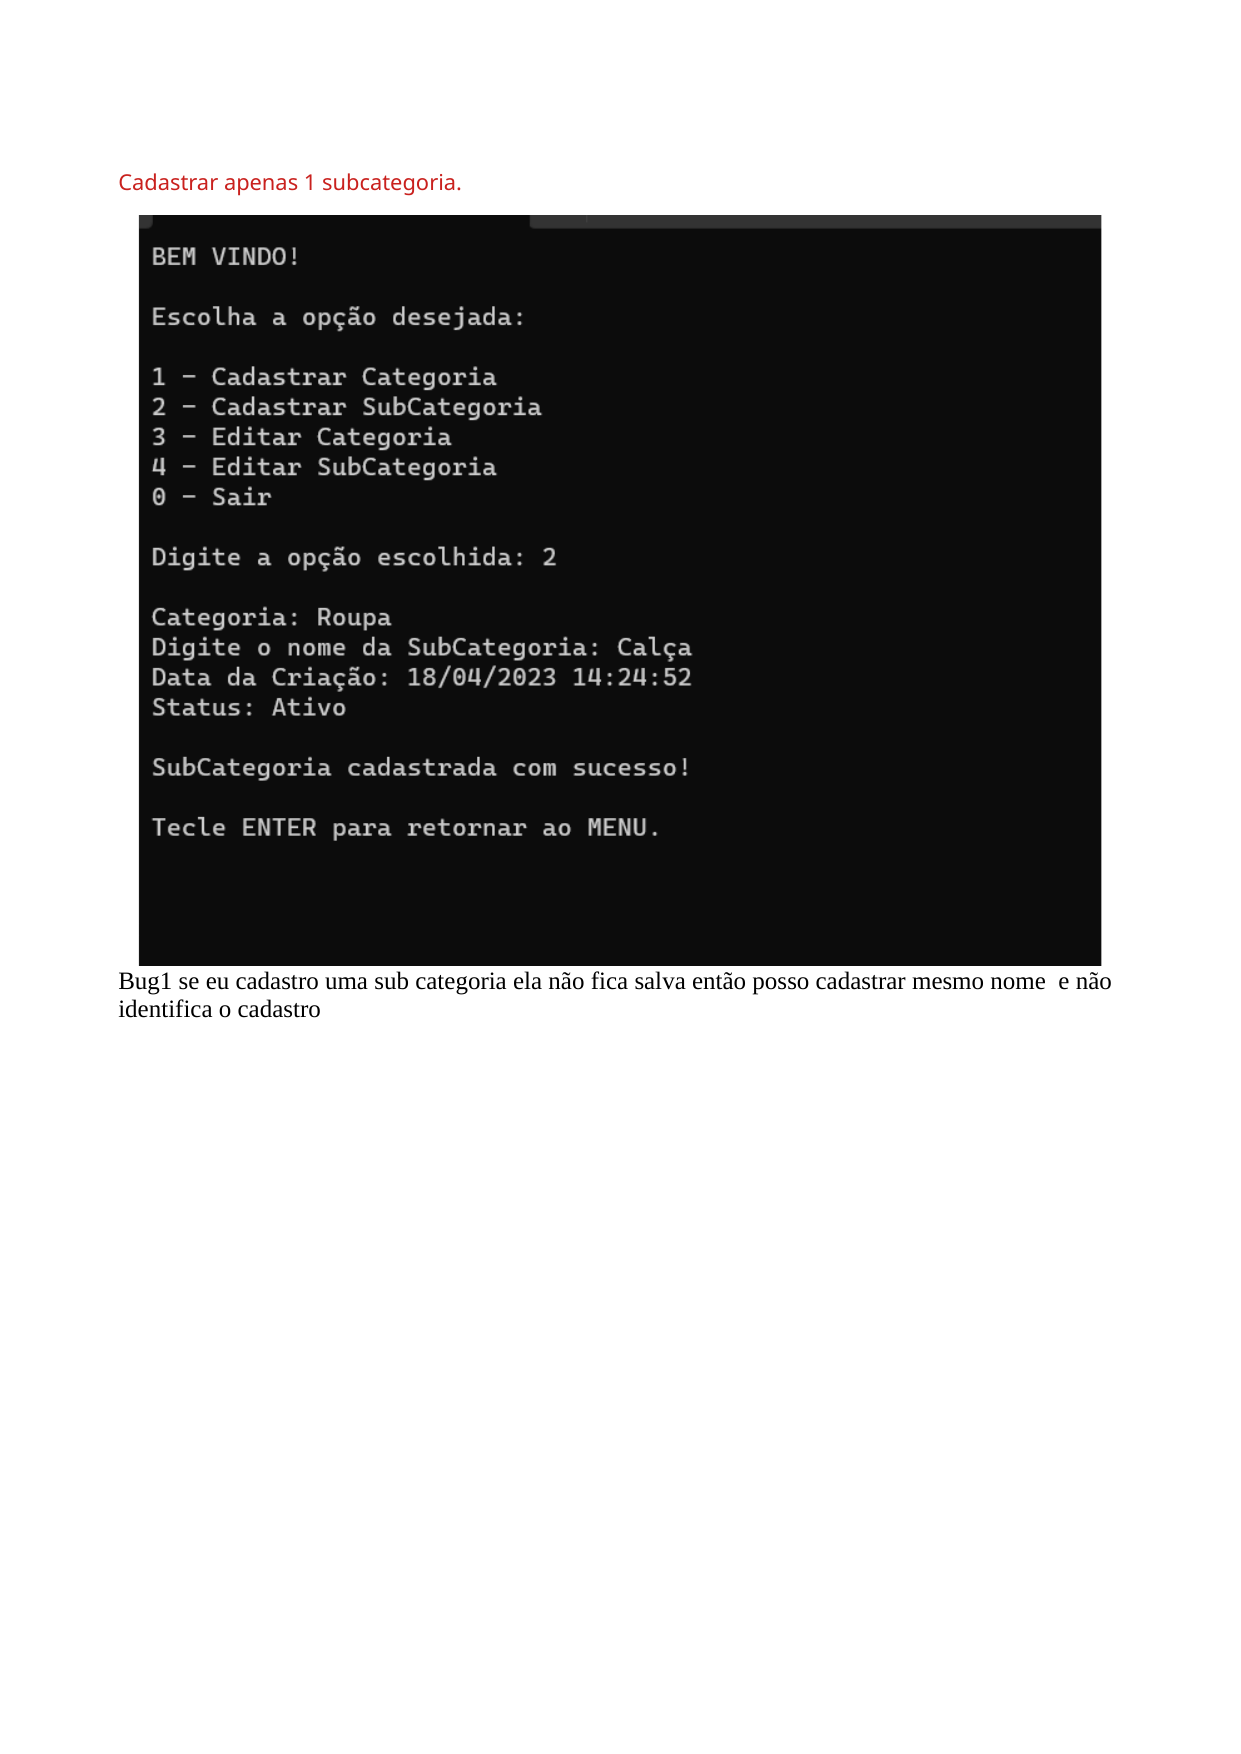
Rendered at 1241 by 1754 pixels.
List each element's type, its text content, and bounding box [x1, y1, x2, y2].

picture [138, 215, 1102, 966]
text Cadastrar apenas 1 subcategoria. [118, 167, 1122, 197]
text Bug1 se eu cadastro uma sub categoria ela não fica salva então posso cadastrar mesmo nome e não identifica o cadastro [118, 216, 1122, 1023]
